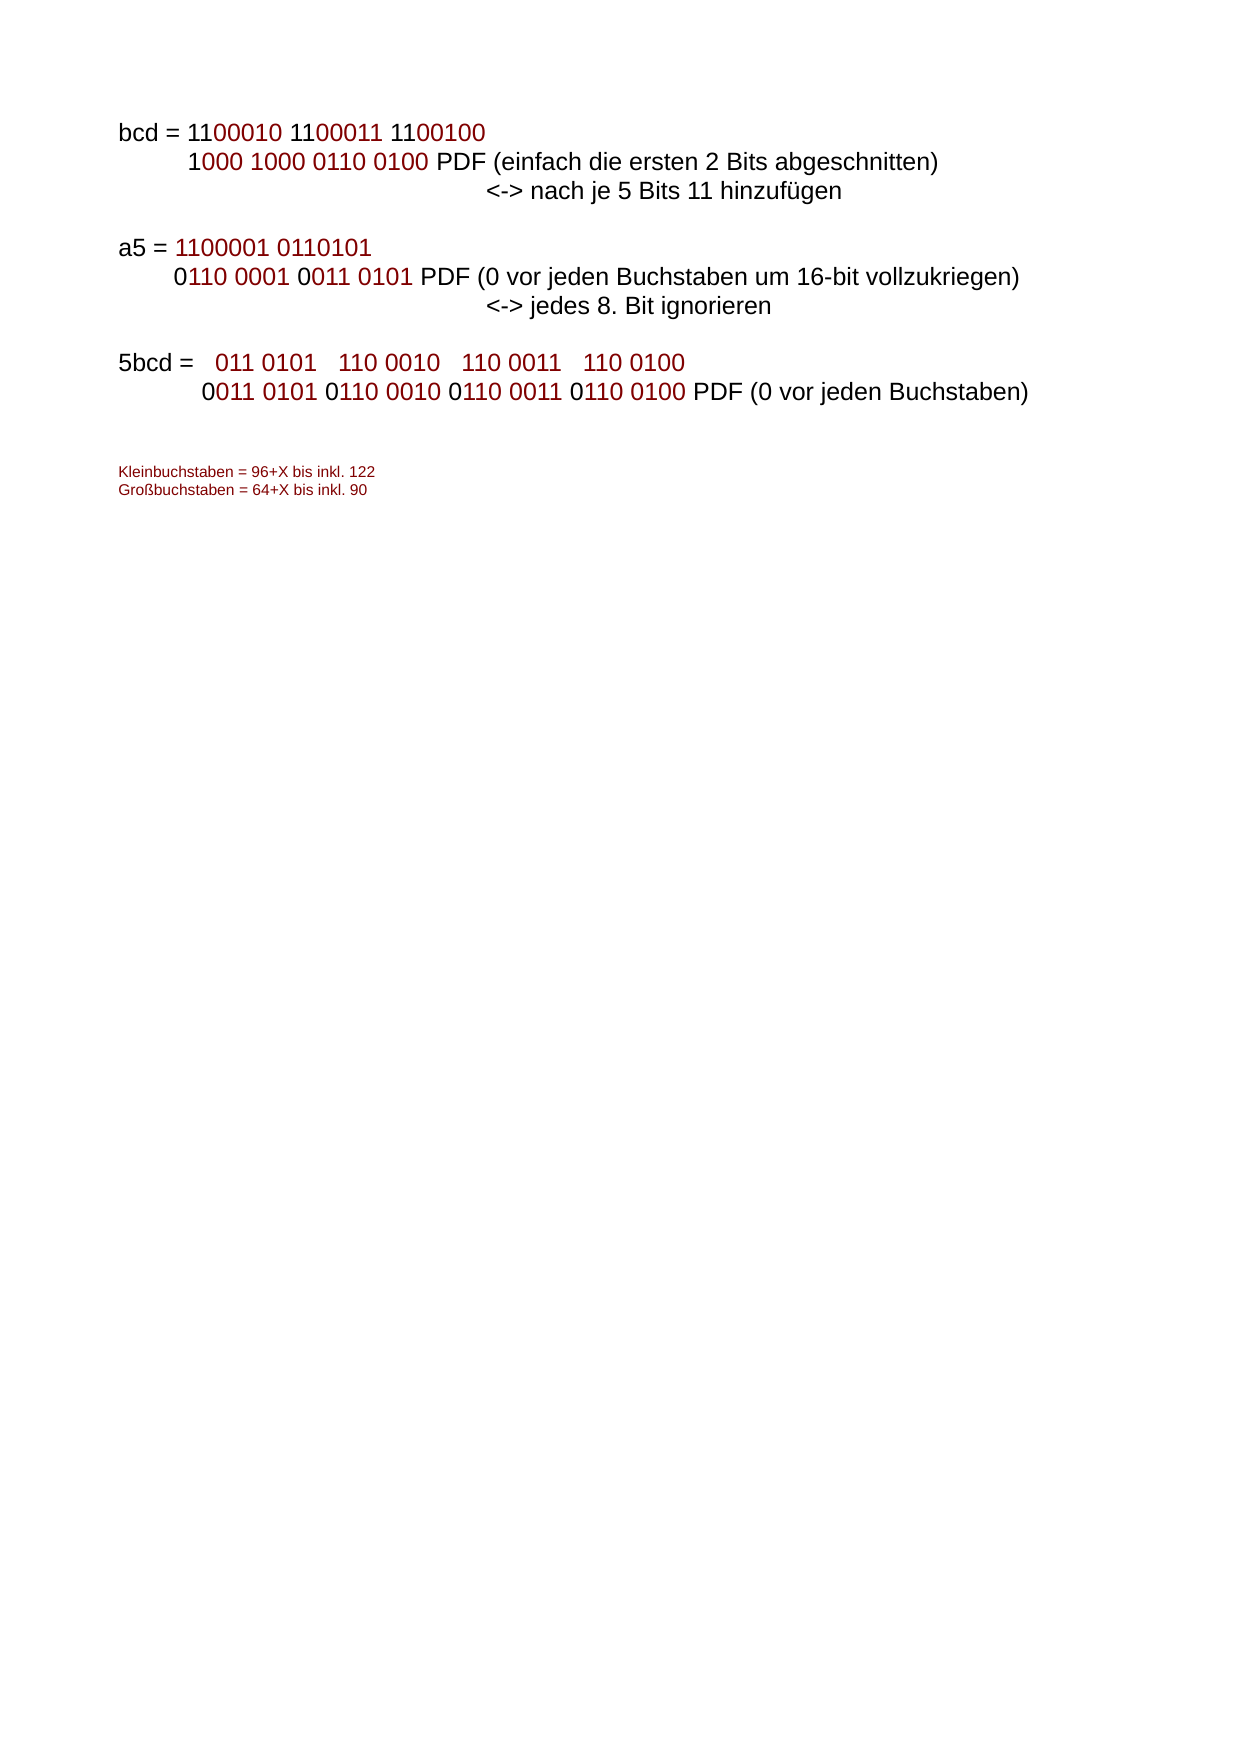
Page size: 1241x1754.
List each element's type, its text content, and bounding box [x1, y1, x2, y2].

text 0110 0001 0011 0101 PDF (0 vor jeden Buchstaben um 16-bit vollzukriegen) [118, 262, 1122, 291]
text 0011 0101 0110 0010 0110 0011 0110 0100 PDF (0 vor jeden Buchstaben) [118, 377, 1122, 406]
text 1000 1000 0110 0100 PDF (einfach die ersten 2 Bits abgeschnitten) [118, 147, 1122, 176]
text <-> nach je 5 Bits 11 hinzufügen [118, 176, 1122, 204]
text 5bcd = 011 0101 110 0010 110 0011 110 0100 [118, 348, 1122, 377]
text Kleinbuchstaben = 96+X bis inkl. 122 [118, 463, 1122, 481]
text bcd = 1100010 1100011 1100100 [118, 118, 1122, 147]
text Großbuchstaben = 64+X bis inkl. 90 [118, 481, 1122, 499]
text a5 = 1100001 0110101 [118, 233, 1122, 262]
text <-> jedes 8. Bit ignorieren [118, 291, 1122, 319]
